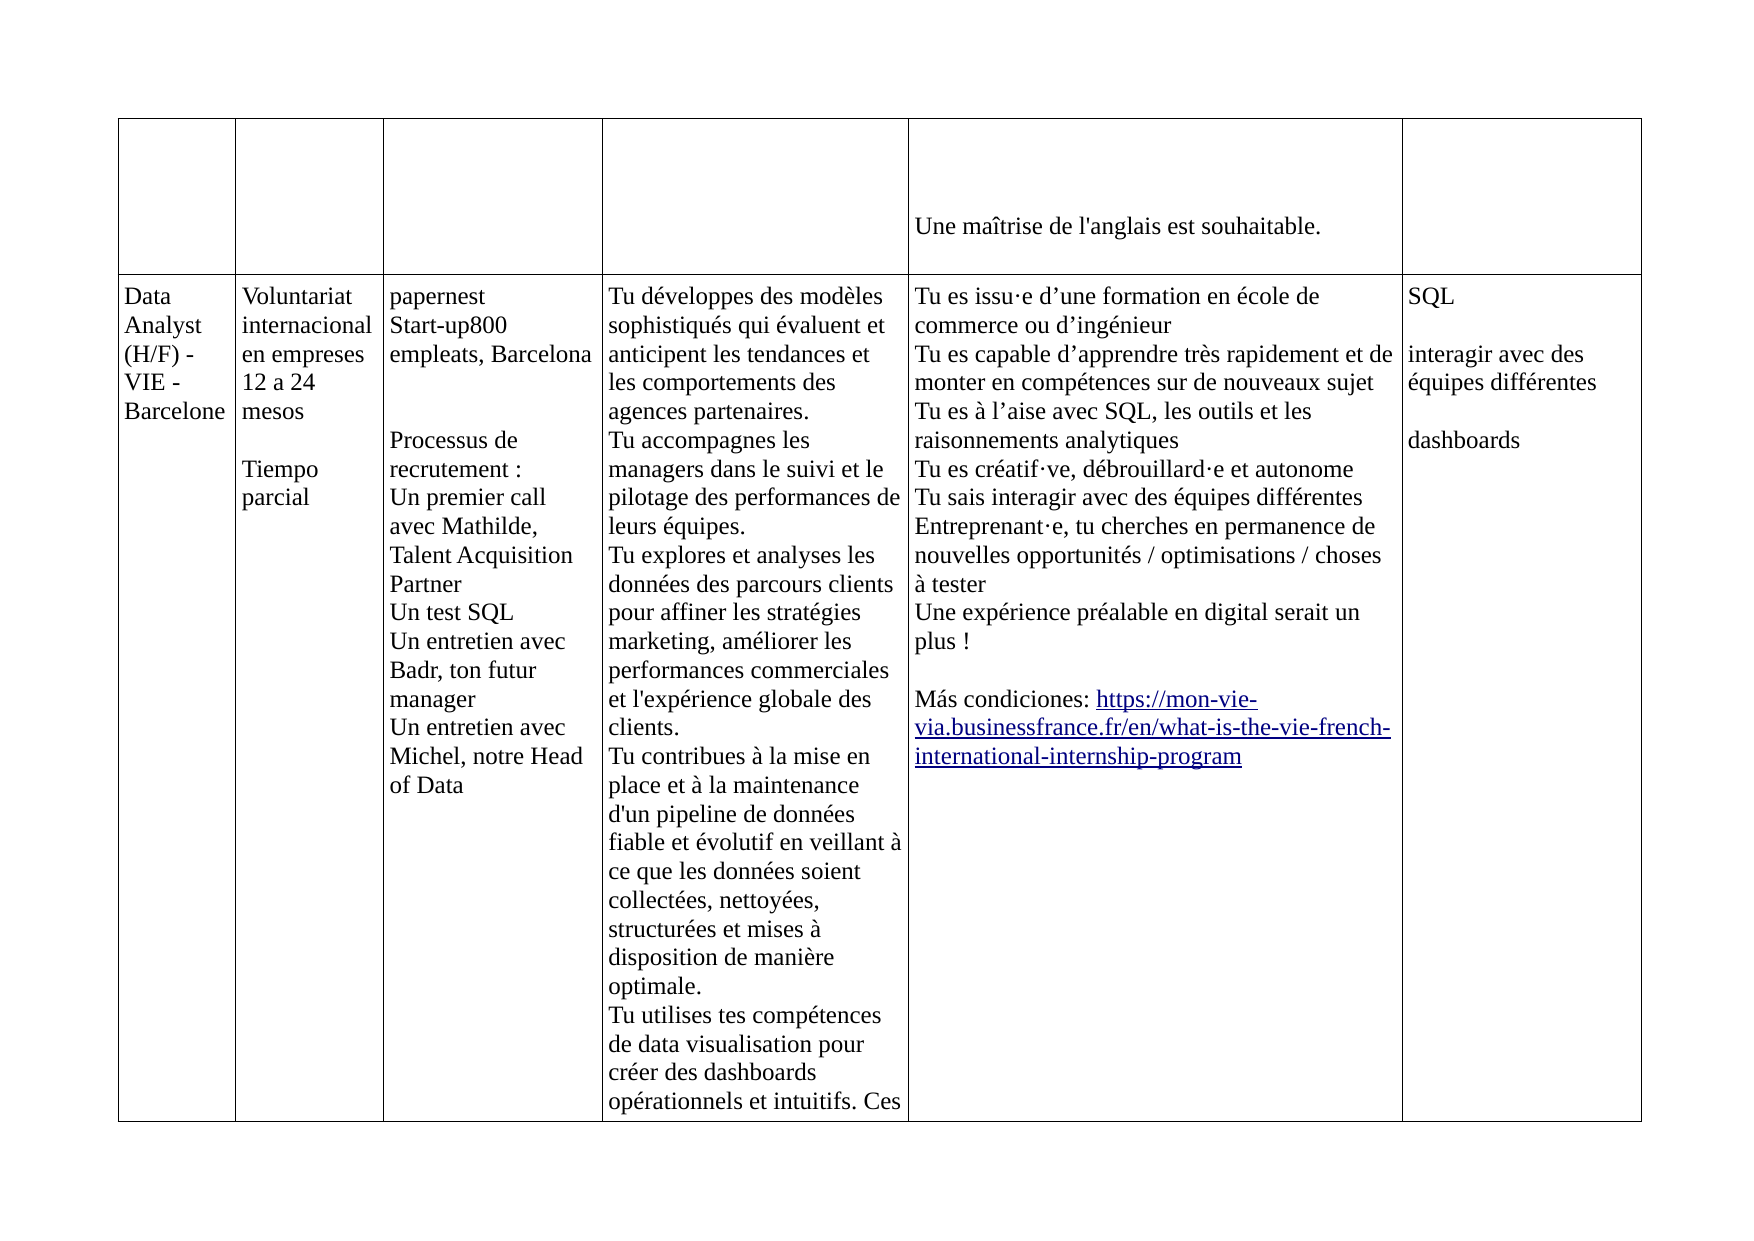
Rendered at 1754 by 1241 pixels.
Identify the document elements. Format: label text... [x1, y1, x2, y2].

table_cell papernest Start-up800 empleats, Barcelona Processus de recrutement : Un premier call avec Mathilde, Talent Acquisition Partner Un test SQL Un entretien avec Badr, ton futur manager Un entretien avec Michel, notre Head of Data [384, 275, 602, 1121]
table_cell [119, 119, 235, 274]
table_cell Tu es issu·e d’une formation en école de commerce ou d’ingénieur Tu es capable d’apprendre très rapidement et de monter en compétences sur de nouveaux sujet Tu es à l’aise avec SQL, les outils et les raisonnements analytiques Tu es créatif·ve, débrouillard·e et autonome Tu sais interagir avec des équipes différentes Entreprenant·e, tu cherches en permanence de nouvelles opportunités / optimisations / choses à tester Une expérience préalable en digital serait un plus ! Más condiciones: https://mon-vie-via.businessfrance.fr/en/what-is-the-vie-french-international-internship-program [909, 275, 1402, 1121]
table_cell [236, 119, 383, 274]
table_cell [603, 119, 908, 274]
table_cell SQL interagir avec des équipes différentes dashboards [1403, 275, 1641, 1121]
table_cell Une maîtrise de l'anglais est souhaitable. [909, 119, 1402, 274]
table_cell [384, 119, 602, 274]
table_cell [1403, 119, 1641, 274]
table_cell Data Analyst (H/F) - VIE - Barcelone [119, 275, 235, 1121]
table_cell Tu développes des modèles sophistiqués qui évaluent et anticipent les tendances et les comportements des agences partenaires. Tu accompagnes les managers dans le suivi et le pilotage des performances de leurs équipes. Tu explores et analyses les données des parcours clients pour affiner les stratégies marketing, améliorer les performances commerciales et l'expérience globale des clients. Tu contribues à la mise en place et à la maintenance d'un pipeline de données fiable et évolutif en veillant à ce que les données soient collectées, nettoyées, structurées et mises à disposition de manière optimale. Tu utilises tes compétences de data visualisation pour créer des dashboards opérationnels et intuitifs. Ces [603, 275, 908, 1121]
table_cell Voluntariat internacional en empreses 12 a 24 mesos Tiempo parcial [236, 275, 383, 1121]
